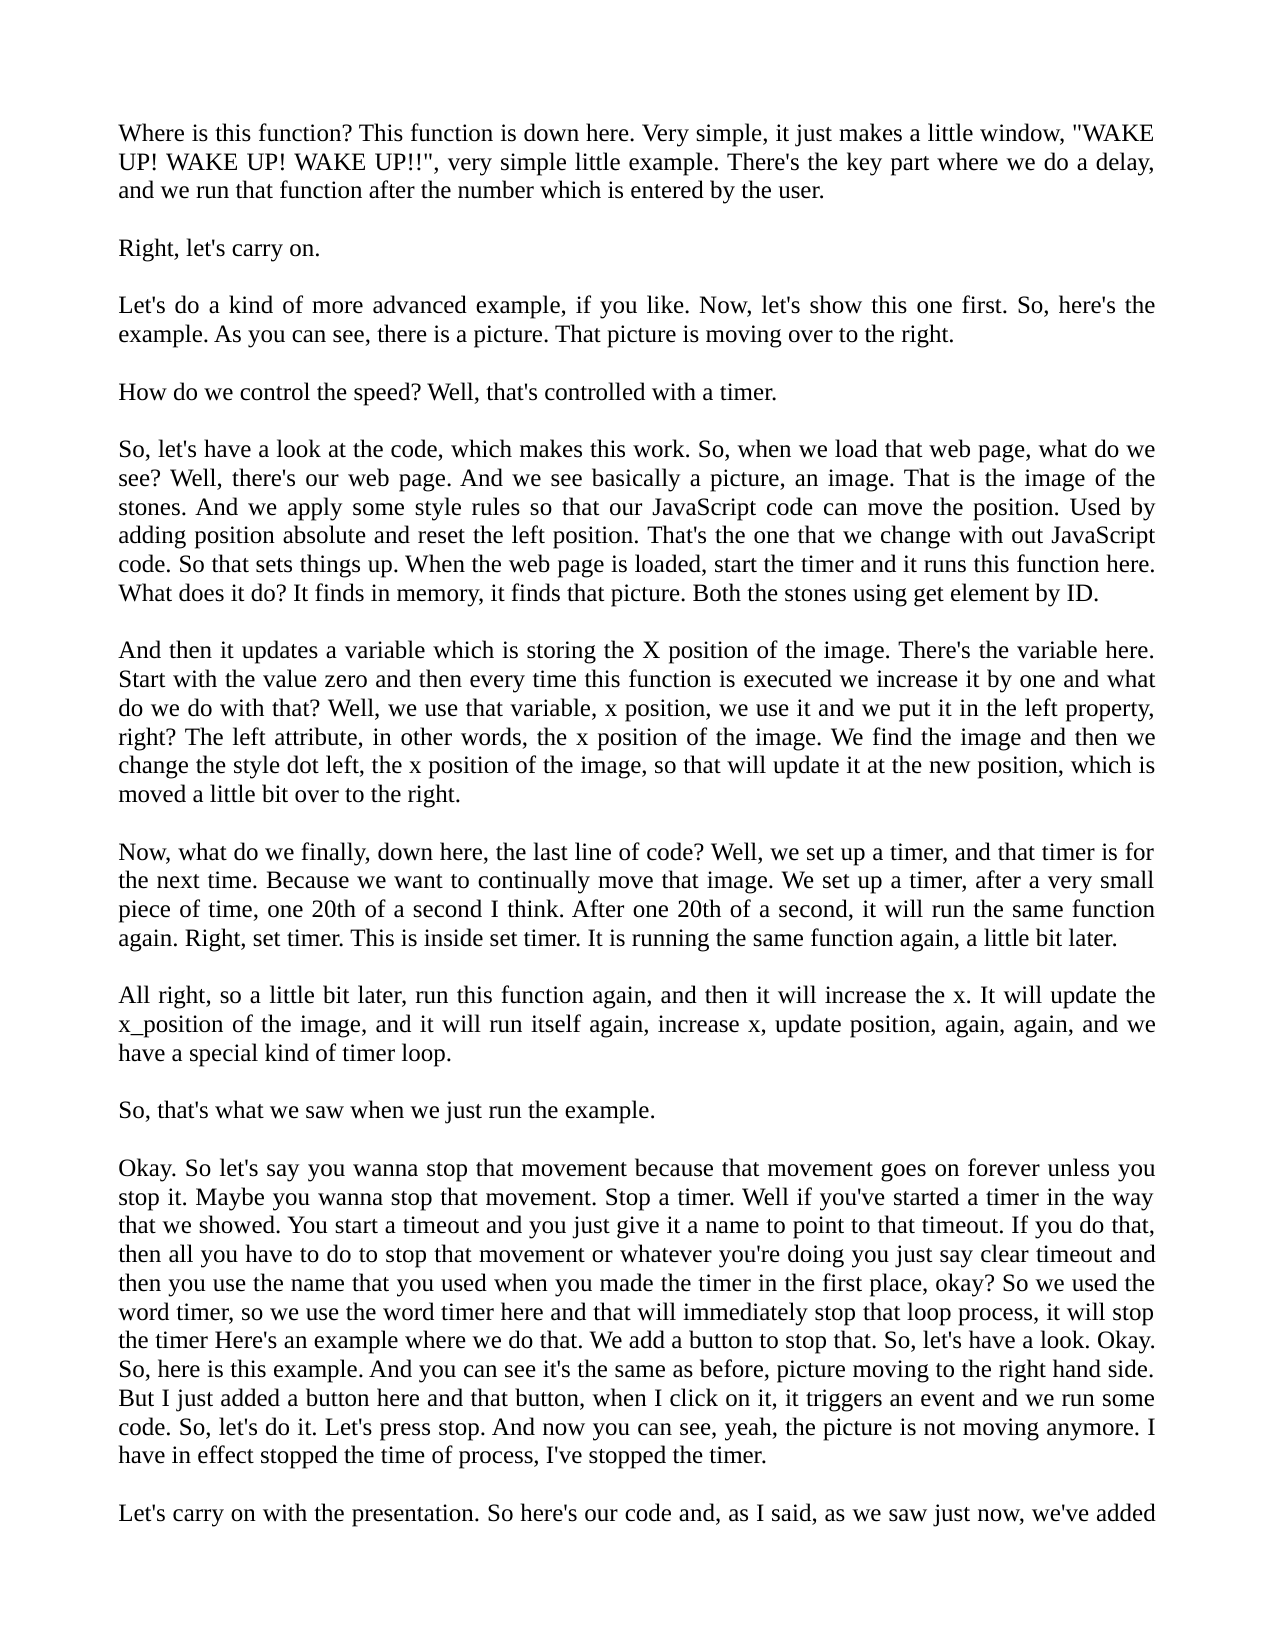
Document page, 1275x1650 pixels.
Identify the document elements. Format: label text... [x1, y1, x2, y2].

text Right, let's carry on. [118, 233, 1157, 262]
text All right, so a little bit later, run this function again, and then it will increase the x. It will update the x_position of the image, and it will run itself again, increase x, update position, again, again, and we have a special kind of timer loop. [118, 981, 1157, 1067]
text Let's carry on with the presentation. So here's our code and, as I said, as we saw just now, we've added [118, 1498, 1157, 1527]
text And then it updates a variable which is storing the X position of the image. There's the variable here. Start with the value zero and then every time this function is executed we increase it by one and what do we do with that? Well, we use that variable, x position, we use it and we put it in the left property, right? The left attribute, in other words, the x position of the image. We find the image and then we change the style dot left, the x position of the image, so that will update it at the new position, which is moved a little bit over to the right. [118, 636, 1157, 808]
text Where is this function? This function is down here. Very simple, it just makes a little window, "WAKE UP! WAKE UP! WAKE UP!!", very simple little example. There's the key part where we do a delay, and we run that function after the number which is entered by the user. [118, 118, 1157, 204]
text So, let's have a look at the code, which makes this work. So, when we load that web page, what do we see? Well, there's our web page. And we see basically a picture, an image. That is the image of the stones. And we apply some style rules so that our JavaScript code can move the position. Used by adding position absolute and reset the left position. That's the one that we change with out JavaScript code. So that sets things up. When the web page is loaded, start the timer and it runs this function here. What does it do? It finds in memory, it finds that picture. Both the stones using get element by ID. [118, 434, 1157, 607]
text How do we control the speed? Well, that's controlled with a timer. [118, 377, 1157, 406]
text So, that's what we saw when we just run the example. [118, 1096, 1157, 1124]
text Okay. So let's say you wanna stop that movement because that movement goes on forever unless you stop it. Maybe you wanna stop that movement. Stop a timer. Well if you've started a timer in the way that we showed. You start a timeout and you just give it a name to point to that timeout. If you do that, then all you have to do to stop that movement or whatever you're doing you just say clear timeout and then you use the name that you used when you made the timer in the first place, okay? So we used the word timer, so we use the word timer here and that will immediately stop that loop process, it will stop the timer Here's an example where we do that. We add a button to stop that. So, let's have a look. Okay. So, here is this example. And you can see it's the same as before, picture moving to the right hand side. But I just added a button here and that button, when I click on it, it triggers an event and we run some code. So, let's do it. Let's press stop. And now you can see, yeah, the picture is not moving anymore. I have in effect stopped the time of process, I've stopped the timer. [118, 1153, 1157, 1469]
text Let's do a kind of more advanced example, if you like. Now, let's show this one first. So, here's the example. As you can see, there is a picture. That picture is moving over to the right. [118, 291, 1157, 348]
text Now, what do we finally, down here, the last line of code? Well, we set up a timer, and that timer is for the next time. Because we want to continually move that image. We set up a timer, after a very small piece of time, one 20th of a second I think. After one 20th of a second, it will run the same function again. Right, set timer. This is inside set timer. It is running the same function again, a little bit later. [118, 837, 1157, 952]
